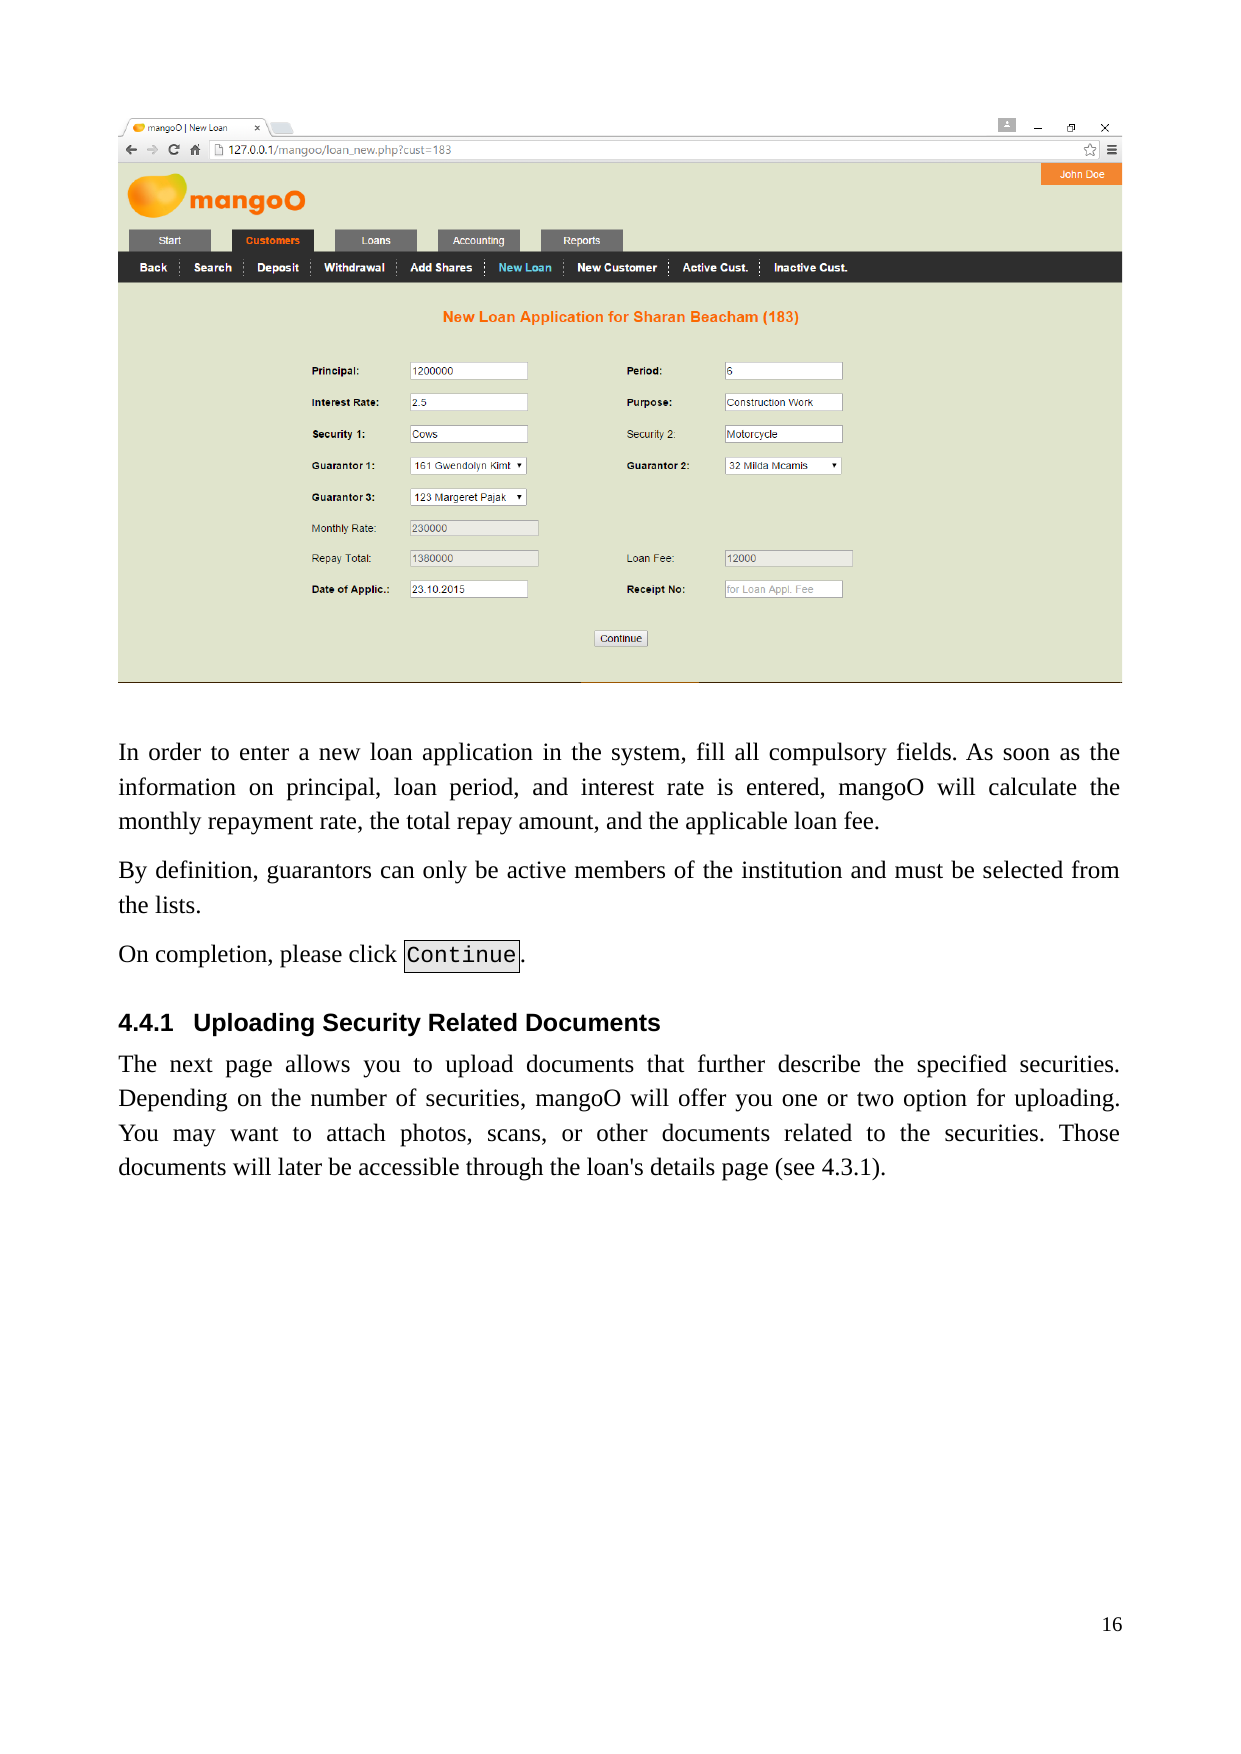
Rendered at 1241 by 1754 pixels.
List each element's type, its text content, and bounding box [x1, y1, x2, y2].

text In order to enter a new loan application in the system, fill all compulsory fields. As soon as the information on principal, loan period, and interest rate is entered, mangoO will calculate the monthly repayment rate, the total repay amount, and the applicable loan fee. [118, 737, 1122, 835]
subtitle Uploading Security Related Documents [118, 1008, 1122, 1037]
text The next page allows you to upload documents that further describe the specified securities. Depending on the number of securities, mangoO will offer you one or two option for uploading. You may want to attach photos, scans, or other documents related to the securities. Those documents will later be accessible through the loan's details page (see 4.3.1). [118, 1049, 1122, 1181]
text By definition, guarantors can only be active members of the institution and must be selected from the lists. [118, 855, 1122, 918]
text On completion, please click Continue. [118, 939, 1122, 972]
picture [118, 118, 1123, 683]
